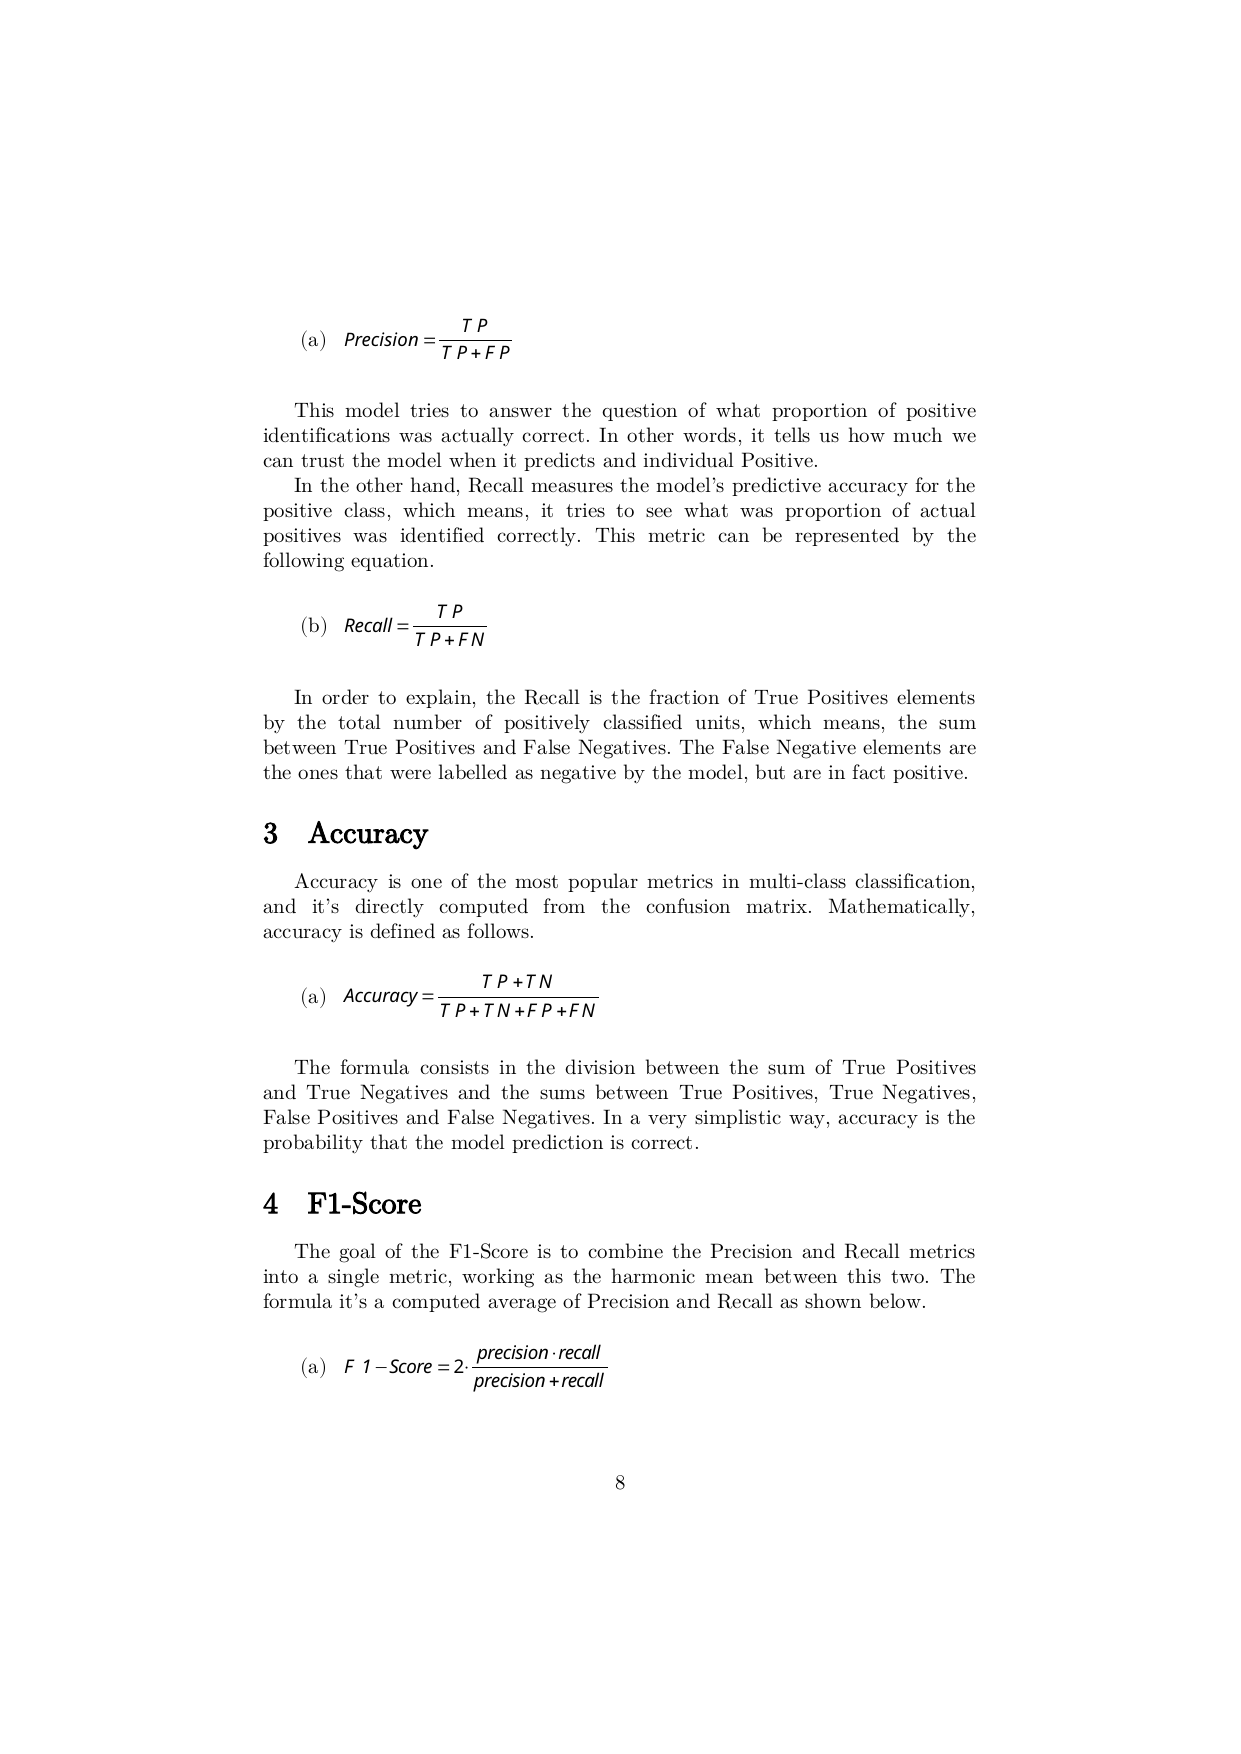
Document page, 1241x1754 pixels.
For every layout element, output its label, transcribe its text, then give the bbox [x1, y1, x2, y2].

text Accuracy is one of the most popular metrics in multi-class classification, and it’s directly computed from the confusion matrix. Mathematically, accuracy is defined as follows. [263, 867, 977, 942]
subtitle Accuracy [263, 813, 977, 848]
text In order to explain, the Recall is the fraction of True Positives elements by the total number of positively classified units, which means, the sum between True Positives and False Negatives. The False Negative elements are the ones that were labelled as negative by the model, but are in fact positive. [263, 683, 977, 783]
text The goal of the F1-Score is to combine the Precision and Recall metrics into a single metric, working as the harmonic mean between this two. The formula it’s a computed average of Precision and Recall as shown below. [263, 1238, 977, 1313]
text This model tries to answer the question of what proportion of positive identifications was actually correct. In other words, it tells us how much we can trust the model when it predicts and individual Positive. [263, 397, 977, 472]
subtitle F1-Score [263, 1183, 977, 1219]
text In the other hand, Recall measures the model’s predictive accuracy for the positive class, which means, it tries to see what was proportion of actual positives was identified correctly. This metric can be represented by the following equation. [263, 472, 977, 572]
text The formula consists in the division between the sum of True Positives and True Negatives and the sums between True Positives, True Negatives, False Positives and False Negatives. In a very simplistic way, accuracy is the probability that the model prediction is correct. [263, 1053, 977, 1153]
